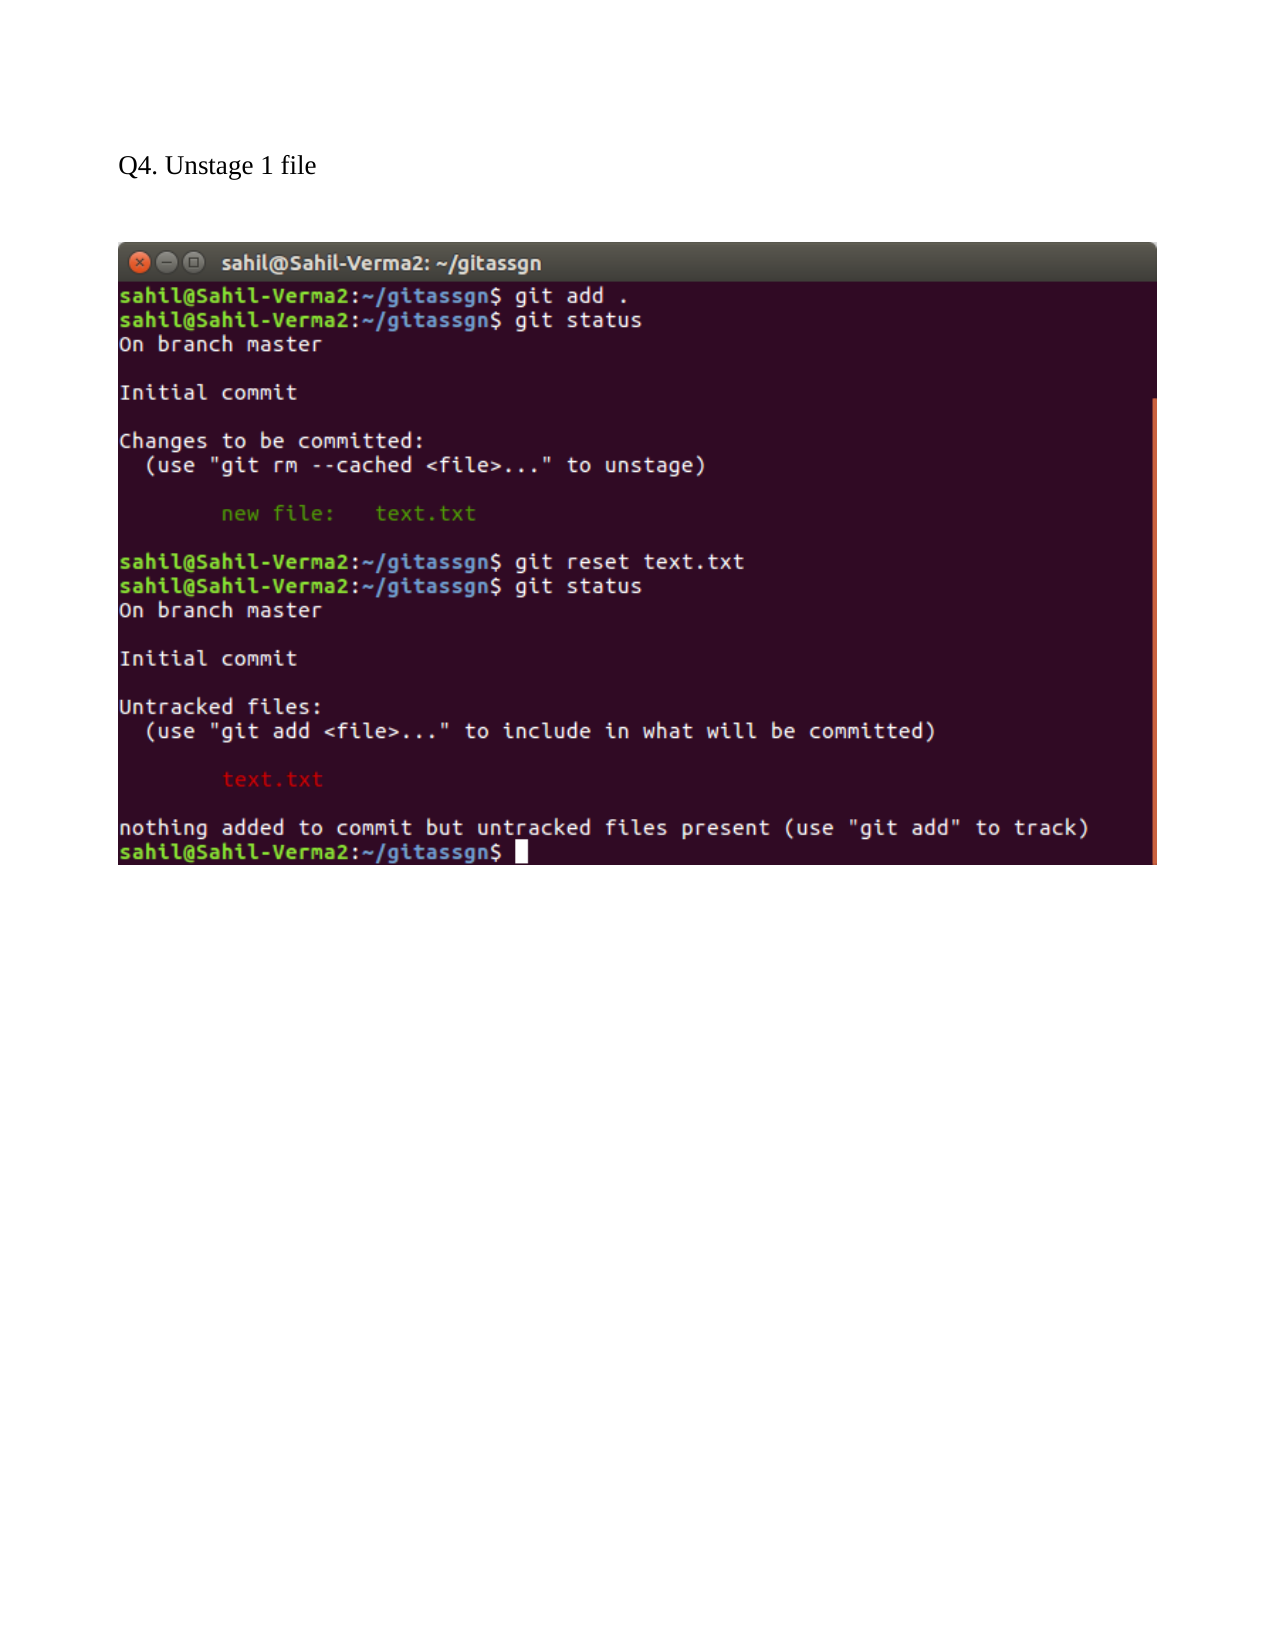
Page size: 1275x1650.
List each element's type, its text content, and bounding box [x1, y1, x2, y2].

picture [118, 242, 1157, 865]
text Q4. Unstage 1 file [118, 149, 1157, 180]
